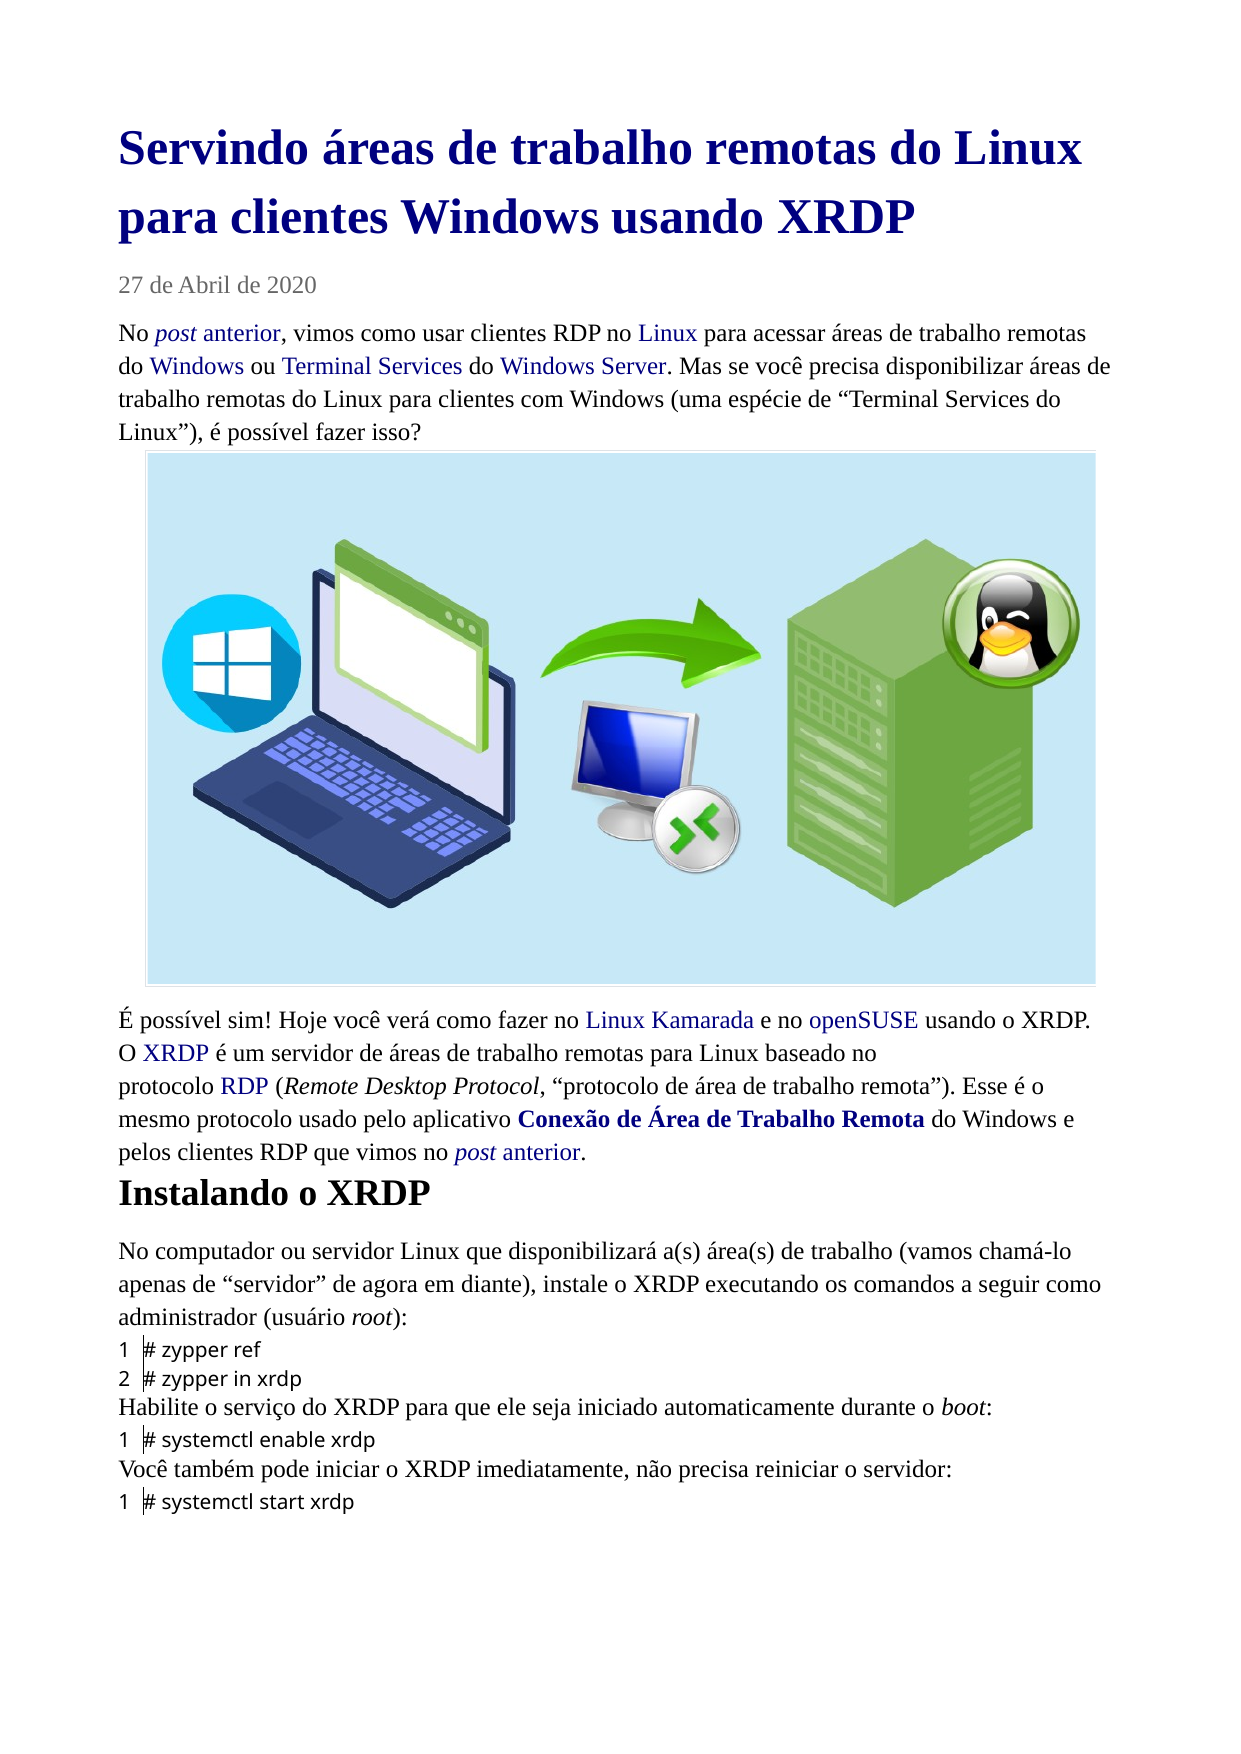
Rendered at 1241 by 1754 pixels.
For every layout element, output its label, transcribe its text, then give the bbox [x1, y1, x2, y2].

table_header # systemctl enable xrdp [144, 1425, 391, 1454]
text 27 de Abril de 2020 [118, 271, 1122, 299]
text No computador ou servidor Linux que disponibilizará a(s) área(s) de trabalho (vamos chamá-lo apenas de “servidor” de agora em diante), instale o XRDP executando os comandos a seguir como administrador (usuário root): [118, 1236, 1122, 1331]
text O XRDP é um servidor de áreas de trabalho remotas para Linux baseado no protocolo RDP (Remote Desktop Protocol, “protocolo de área de trabalho remota”). Esse é o mesmo protocolo usado pelo aplicativo Conexão de Área de Trabalho Remota do Windows e pelos clientes RDP que vimos no post anterior. [118, 1038, 1122, 1166]
text Você também pode iniciar o XRDP imediatamente, não precisa reiniciar o servidor: [118, 1454, 1122, 1482]
table_header 1 [118, 1487, 143, 1515]
text Habilite o serviço do XRDP para que ele seja iniciado automaticamente durante o boot: [118, 1392, 1122, 1421]
text É possível sim! Hoje você verá como fazer no Linux Kamarada e no openSUSE usando o XRDP. [118, 1005, 1122, 1034]
picture [147, 453, 1096, 984]
table_header 1 [118, 1425, 143, 1454]
table_header # zypper ref # zypper in xrdp [144, 1335, 318, 1392]
subtitle Instalando o XRDP [118, 1170, 1122, 1213]
text No post anterior, vimos como usar clientes RDP no Linux para acessar áreas de trabalho remotas do Windows ou Terminal Services do Windows Server. Mas se você precisa disponibilizar áreas de trabalho remotas do Linux para clientes com Windows (uma espécie de “Terminal Services do Linux”), é possível fazer isso? [118, 318, 1122, 446]
table_header # systemctl start xrdp [144, 1487, 371, 1515]
table_header 1 2 [118, 1335, 143, 1392]
subtitle Servindo áreas de trabalho remotas do Linux para clientes Windows usando XRDP [118, 118, 1122, 244]
